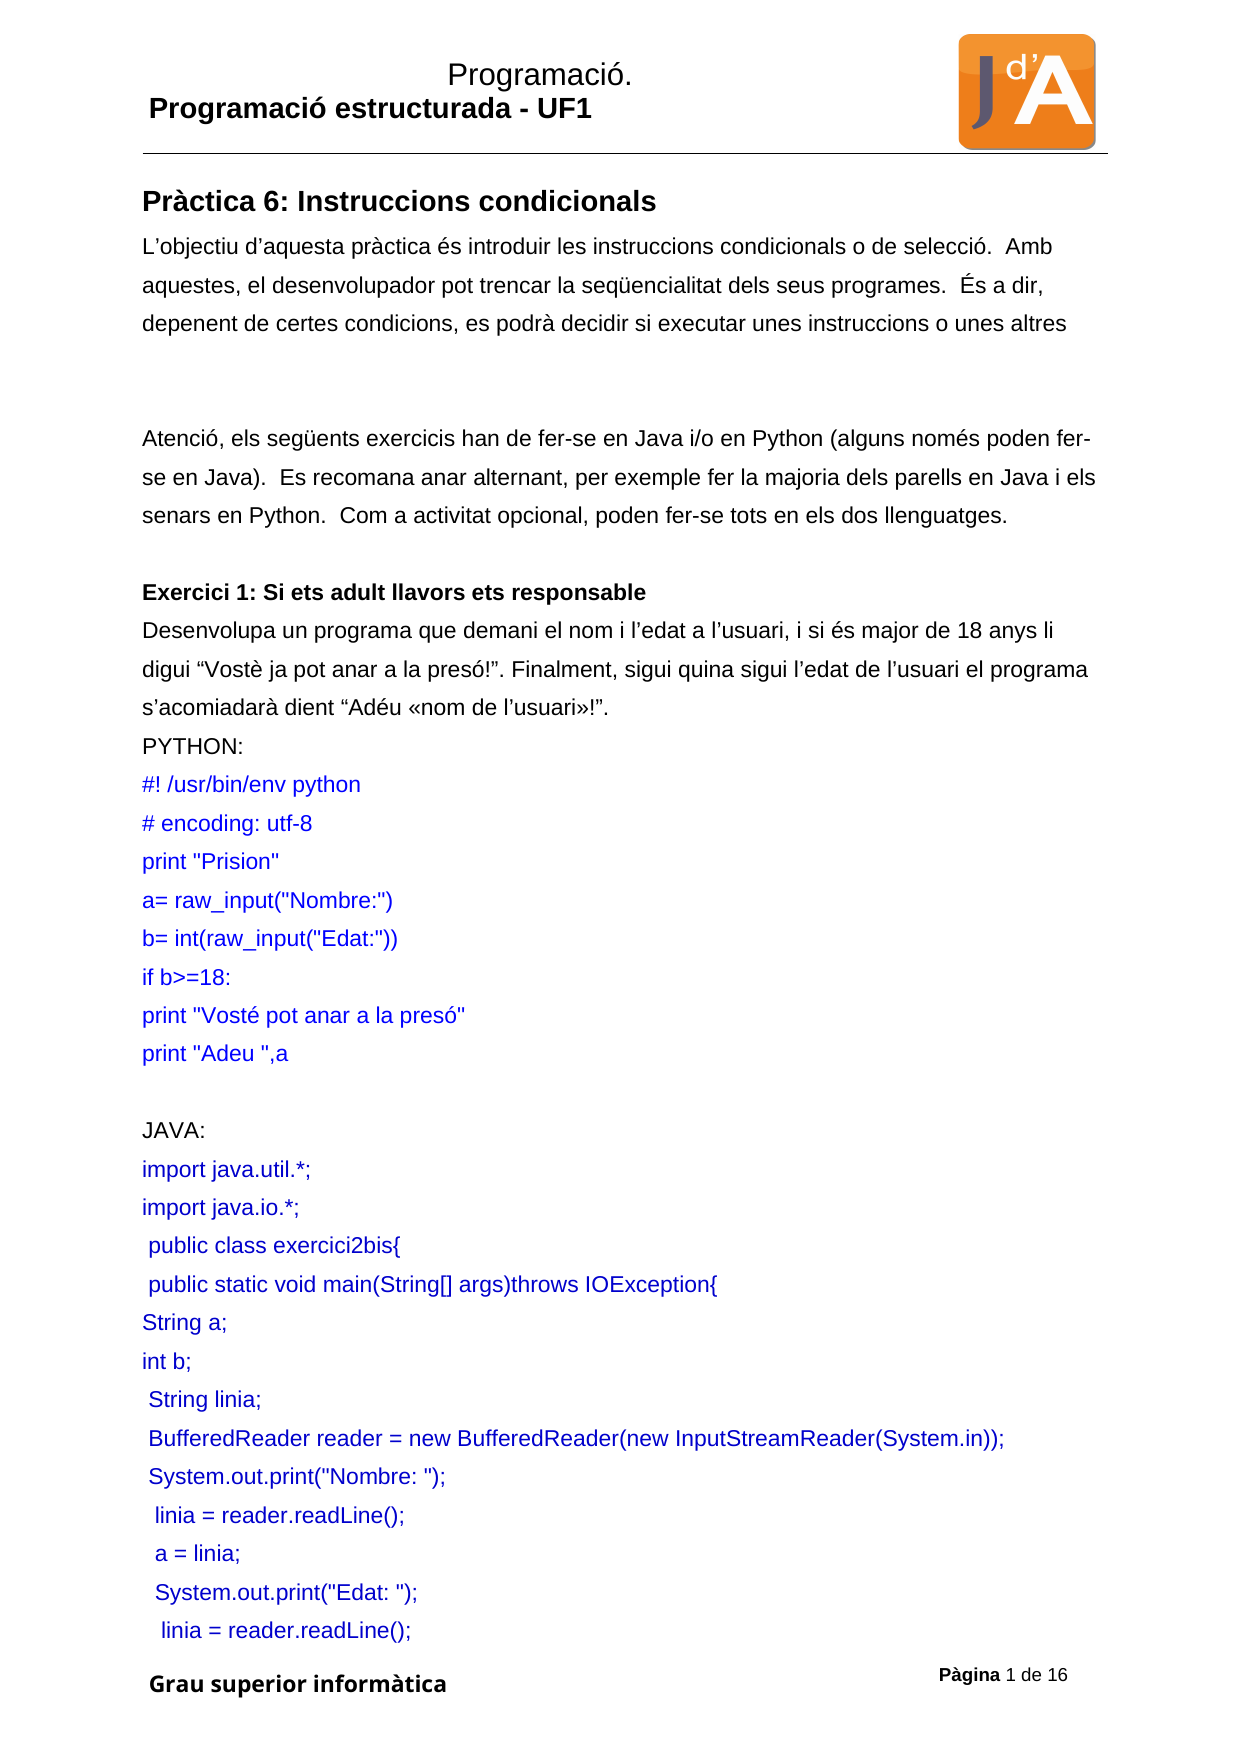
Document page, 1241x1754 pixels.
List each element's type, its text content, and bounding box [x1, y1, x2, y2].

text Exercici 1: Si ets adult llavors ets responsable [142, 580, 1107, 605]
text linia = reader.readLine(); [142, 1618, 1107, 1643]
text if b>=18: [142, 964, 1107, 990]
text String a; [142, 1310, 1107, 1336]
text Pràctica 6: Instruccions condicionals [142, 185, 1107, 218]
text PYTHON: [142, 733, 1107, 759]
text String linia; [142, 1387, 1107, 1413]
text Atenció, els següents exercicis han de fer-se en Java i/o en Python (alguns només poden fer-se en Java). Es recomana anar alternant, per exemple fer la majoria dels parells en Java i els senars en Python. Com a activitat opcional, poden fer-se tots en els dos llenguatges. [142, 426, 1107, 528]
text a= raw_input("Nombre:") [142, 887, 1107, 913]
text import java.io.*; [142, 1195, 1107, 1220]
text linia = reader.readLine(); [142, 1502, 1107, 1528]
text print "Vosté pot anar a la presó" [142, 1003, 1107, 1028]
text #! /usr/bin/env python [142, 772, 1107, 798]
text b= int(raw_input("Edat:")) [142, 926, 1107, 951]
text int b; [142, 1348, 1107, 1374]
text L’objectiu d’aquesta pràctica és introduir les instruccions condicionals o de selecció. Amb aquestes, el desenvolupador pot trencar la seqüencialitat dels seus programes. És a dir, depenent de certes condicions, es podrà decidir si executar unes instruccions o unes altres [142, 234, 1107, 336]
text Desenvolupa un programa que demani el nom i l’edat a l’usuari, i si és major de 18 anys li digui “Vostè ja pot anar a la presó!”. Finalment, sigui quina sigui l’edat de l’usuari el programa s’acomiadarà dient “Adéu «nom de l’usuari»!”. [142, 618, 1107, 721]
text print "Prision" [142, 849, 1107, 874]
text BufferedReader reader = new BufferedReader(new InputStreamReader(System.in)); [142, 1425, 1107, 1451]
text System.out.print("Edat: "); [142, 1579, 1107, 1605]
text public class exercici2bis{ [142, 1233, 1107, 1259]
text JAVA: [142, 1118, 1107, 1143]
text import java.util.*; [142, 1156, 1107, 1182]
text print "Adeu ",a [142, 1041, 1107, 1067]
picture [958, 34, 1096, 150]
text # encoding: utf-8 [142, 810, 1107, 836]
text public static void main(String[] args)throws IOException{ [142, 1272, 1107, 1297]
text a = linia; [142, 1541, 1107, 1566]
text System.out.print("Nombre: "); [142, 1464, 1107, 1489]
